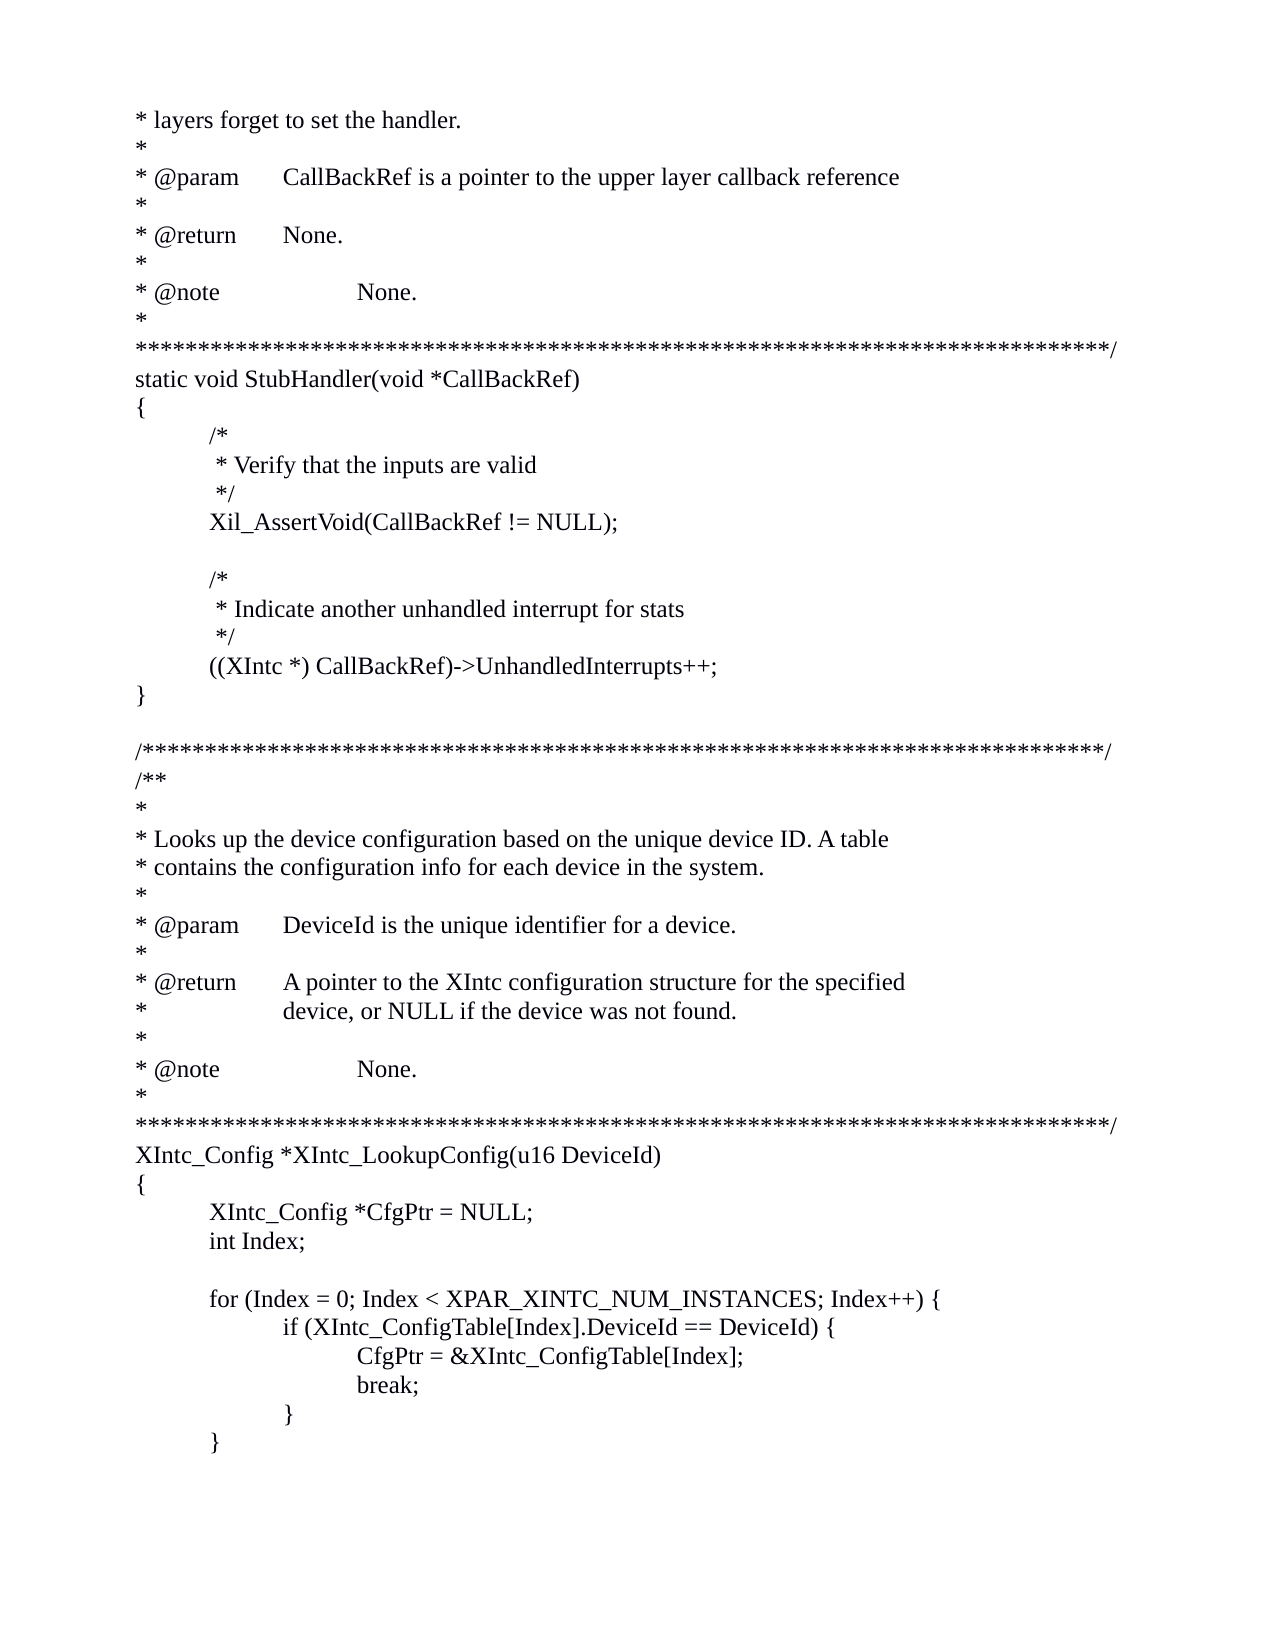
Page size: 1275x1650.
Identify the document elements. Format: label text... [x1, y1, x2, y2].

text /*****************************************************************************/ [135, 737, 1125, 766]
text * Indicate another unhandled interrupt for stats [135, 594, 1125, 622]
text * Looks up the device configuration based on the unique device ID. A table [135, 824, 1125, 852]
text * @param DeviceId is the unique identifier for a device. [135, 910, 1125, 939]
text int Index; [135, 1226, 1125, 1255]
text { [135, 1169, 1125, 1197]
text * @return None. [135, 220, 1125, 249]
text ******************************************************************************/ [135, 1111, 1125, 1140]
text XIntc_Config *XIntc_LookupConfig(u16 DeviceId) [135, 1140, 1125, 1169]
text * device, or NULL if the device was not found. [135, 996, 1125, 1025]
text * @return A pointer to the XIntc configuration structure for the specified [135, 967, 1125, 996]
text * Verify that the inputs are valid [135, 450, 1125, 479]
text } [135, 1399, 1125, 1427]
text XIntc_Config *CfgPtr = NULL; [135, 1197, 1125, 1226]
text * [135, 939, 1125, 967]
text * [135, 249, 1125, 277]
text { [135, 392, 1125, 421]
text */ [135, 622, 1125, 651]
text Xil_AssertVoid(CallBackRef != NULL); [135, 507, 1125, 536]
text /* [135, 565, 1125, 594]
text * [135, 306, 1125, 335]
text * [135, 881, 1125, 910]
text * @param CallBackRef is a pointer to the upper layer callback reference [135, 162, 1125, 191]
text * [135, 1025, 1125, 1054]
text * [135, 795, 1125, 824]
text } [135, 680, 1125, 709]
text } [135, 1427, 1125, 1456]
text if (XIntc_ConfigTable[Index].DeviceId == DeviceId) { [135, 1312, 1125, 1341]
text * layers forget to set the handler. [135, 105, 1125, 134]
text */ [135, 479, 1125, 507]
text * @note None. [135, 1054, 1125, 1082]
text CfgPtr = &XIntc_ConfigTable[Index]; [135, 1341, 1125, 1370]
text ((XIntc *) CallBackRef)->UnhandledInterrupts++; [135, 651, 1125, 680]
text for (Index = 0; Index < XPAR_XINTC_NUM_INSTANCES; Index++) { [135, 1284, 1125, 1312]
text break; [135, 1370, 1125, 1399]
text * [135, 134, 1125, 162]
text ******************************************************************************/ [135, 335, 1125, 364]
text /** [135, 766, 1125, 795]
text * contains the configuration info for each device in the system. [135, 852, 1125, 881]
text /* [135, 421, 1125, 450]
text * @note None. [135, 277, 1125, 306]
text * [135, 191, 1125, 220]
text static void StubHandler(void *CallBackRef) [135, 364, 1125, 392]
text * [135, 1082, 1125, 1111]
